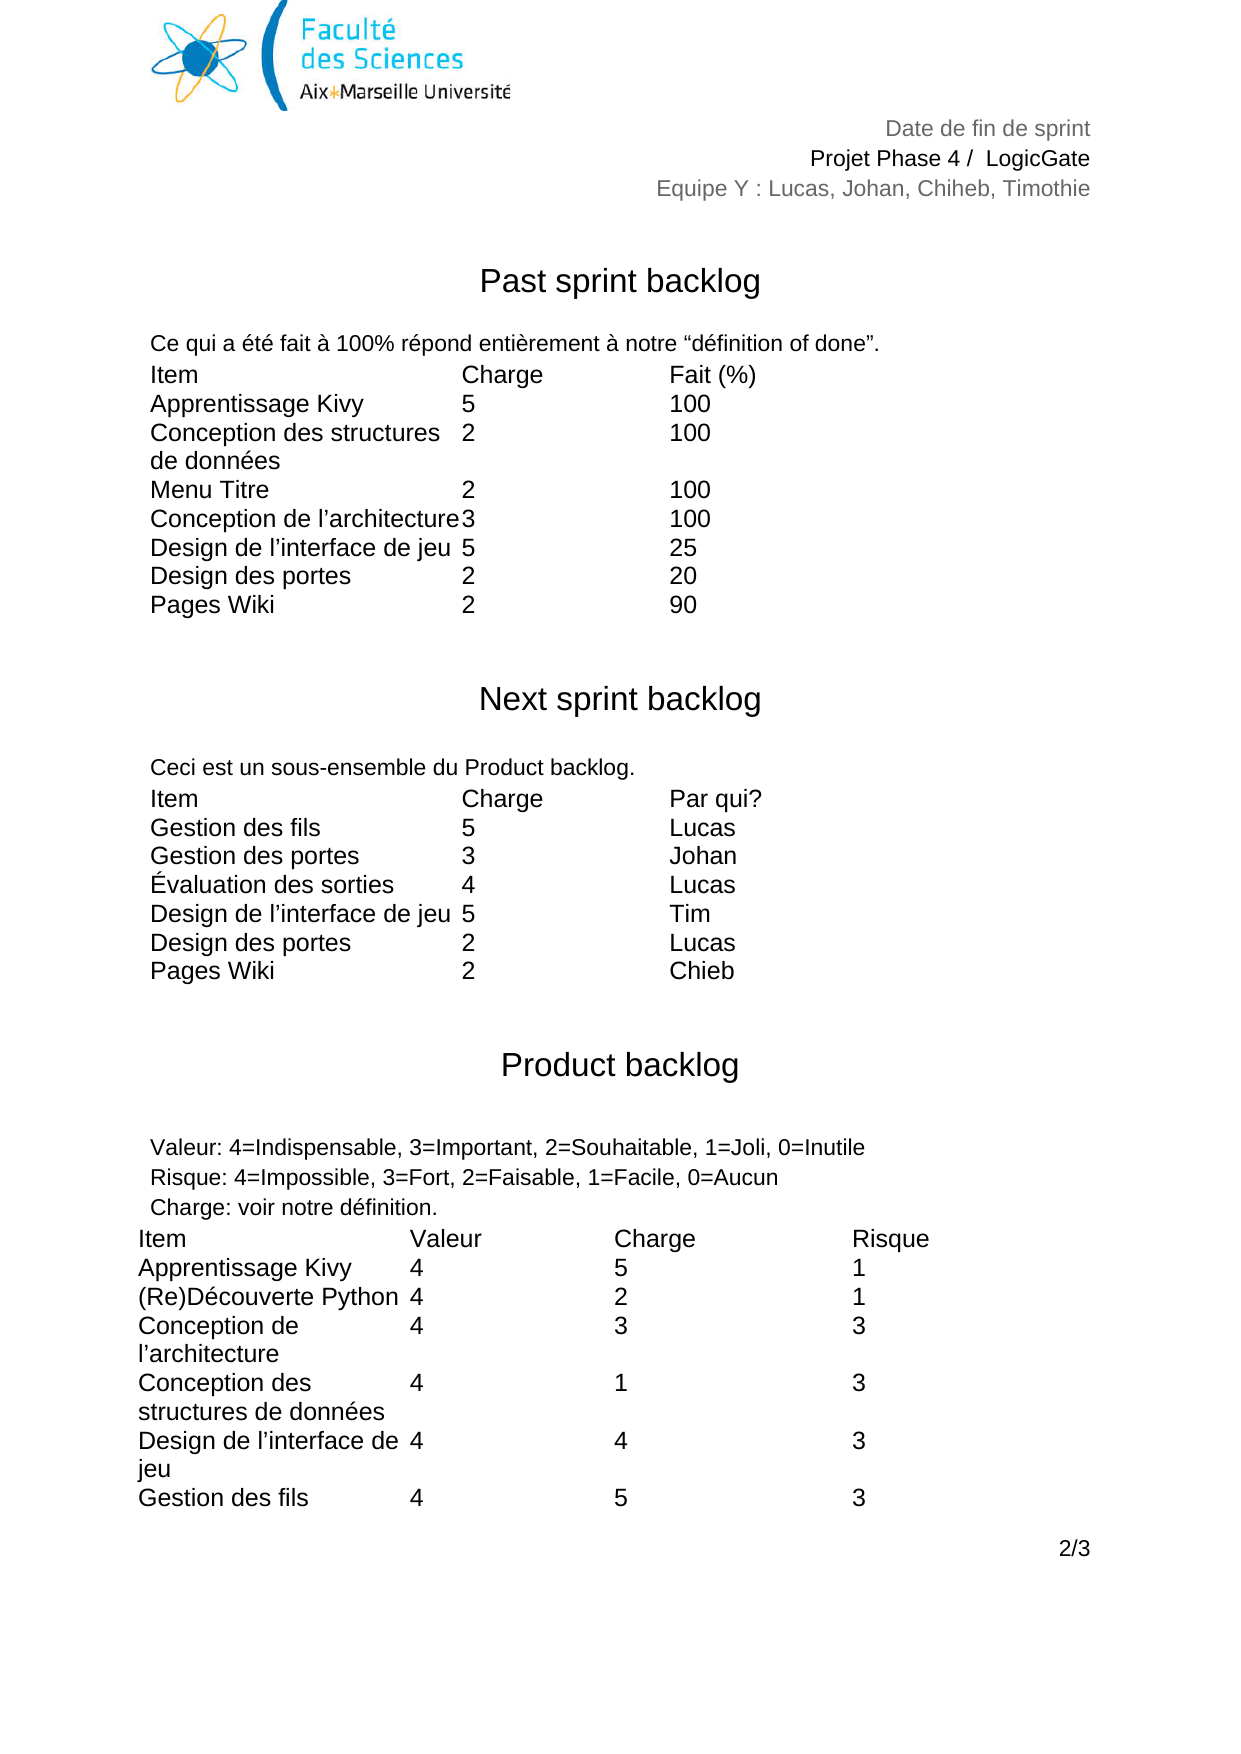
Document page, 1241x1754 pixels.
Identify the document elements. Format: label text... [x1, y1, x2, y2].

table_cell Gestion des fils [150, 813, 461, 841]
table_cell 100 [669, 504, 1084, 532]
text Risque: 4=Impossible, 3=Fort, 2=Faisable, 1=Facile, 0=Aucun [150, 1164, 1090, 1190]
table_cell 4 [461, 870, 669, 899]
table_cell Pages Wiki [150, 590, 461, 619]
table_cell 3 [461, 504, 669, 532]
table_header Charge [461, 360, 669, 389]
table_cell 25 [669, 533, 1084, 561]
table_header Valeur [410, 1224, 614, 1253]
table_header Charge [614, 1224, 852, 1253]
text Next sprint backlog [150, 679, 1090, 718]
table_cell Conception des structures de données [150, 418, 461, 475]
table_cell Design de l’interface de jeu [150, 899, 461, 927]
table_cell Gestion des portes [150, 841, 461, 870]
table_cell 4 [410, 1483, 614, 1512]
text Ceci est un sous-ensemble du Product backlog. [150, 753, 1090, 780]
table_cell 1 [852, 1253, 1090, 1282]
table_cell 3 [852, 1426, 1090, 1483]
table_cell (Re)Découverte Python [138, 1282, 409, 1311]
text Charge: voir notre définition. [150, 1194, 1090, 1221]
table_cell 100 [669, 418, 1084, 475]
table_cell 5 [614, 1253, 852, 1282]
table_cell 100 [669, 389, 1084, 417]
table_header Item [138, 1224, 409, 1253]
table_cell 4 [410, 1368, 614, 1426]
table_cell Design de l’interface de jeu [138, 1426, 409, 1483]
table_cell 4 [614, 1426, 852, 1483]
table_cell Apprentissage Kivy [138, 1253, 409, 1282]
table_cell Lucas [669, 870, 1084, 899]
table_cell 4 [410, 1426, 614, 1483]
table_cell Évaluation des sorties [150, 870, 461, 899]
table_cell 3 [852, 1368, 1090, 1426]
table_header Par qui? [669, 784, 1084, 812]
table_cell 20 [669, 561, 1084, 590]
table_header Item [150, 784, 461, 812]
table_cell Chieb [669, 956, 1084, 985]
table_cell Pages Wiki [150, 956, 461, 985]
table_header Charge [461, 784, 669, 812]
table_cell 5 [461, 813, 669, 841]
table_cell 4 [410, 1253, 614, 1282]
table_cell Design des portes [150, 928, 461, 956]
table_cell Design des portes [150, 561, 461, 590]
table_cell 5 [461, 533, 669, 561]
table_cell Johan [669, 841, 1084, 870]
table_cell 2 [461, 956, 669, 985]
table_cell Conception de l’architecture [150, 504, 461, 532]
text Product backlog [150, 1045, 1090, 1084]
table_cell Design de l’interface de jeu [150, 533, 461, 561]
text Valeur: 4=Indispensable, 3=Important, 2=Souhaitable, 1=Joli, 0=Inutile [150, 1134, 1090, 1160]
table_cell 90 [669, 590, 1084, 619]
text Past sprint backlog [150, 261, 1090, 299]
table_cell 2 [461, 590, 669, 619]
table_cell Lucas [669, 928, 1084, 956]
table_cell Conception de l’architecture [138, 1311, 409, 1368]
table_header Item [150, 360, 461, 389]
table_cell 2 [461, 475, 669, 504]
table_cell 4 [410, 1282, 614, 1311]
table_cell 3 [614, 1311, 852, 1368]
table_cell 1 [852, 1282, 1090, 1311]
table_cell Menu Titre [150, 475, 461, 504]
table_header Fait (%) [669, 360, 1084, 389]
table_cell 1 [614, 1368, 852, 1426]
table_cell 4 [410, 1311, 614, 1368]
table_cell 3 [852, 1311, 1090, 1368]
table_cell 2 [461, 418, 669, 475]
table_cell Gestion des fils [138, 1483, 409, 1512]
table_cell Conception des structures de données [138, 1368, 409, 1426]
table_cell 5 [461, 389, 669, 417]
table_cell 100 [669, 475, 1084, 504]
picture [150, 0, 511, 111]
table_cell 5 [461, 899, 669, 927]
table_cell Apprentissage Kivy [150, 389, 461, 417]
table_cell 5 [614, 1483, 852, 1512]
table_cell 2 [461, 561, 669, 590]
table_cell 2 [461, 928, 669, 956]
text Ce qui a été fait à 100% répond entièrement à notre “définition of done”. [150, 330, 1090, 356]
table_cell Tim [669, 899, 1084, 927]
table_cell Lucas [669, 813, 1084, 841]
table_cell 3 [852, 1483, 1090, 1512]
table_cell 2 [614, 1282, 852, 1311]
table_header Risque [852, 1224, 1090, 1253]
table_cell 3 [461, 841, 669, 870]
